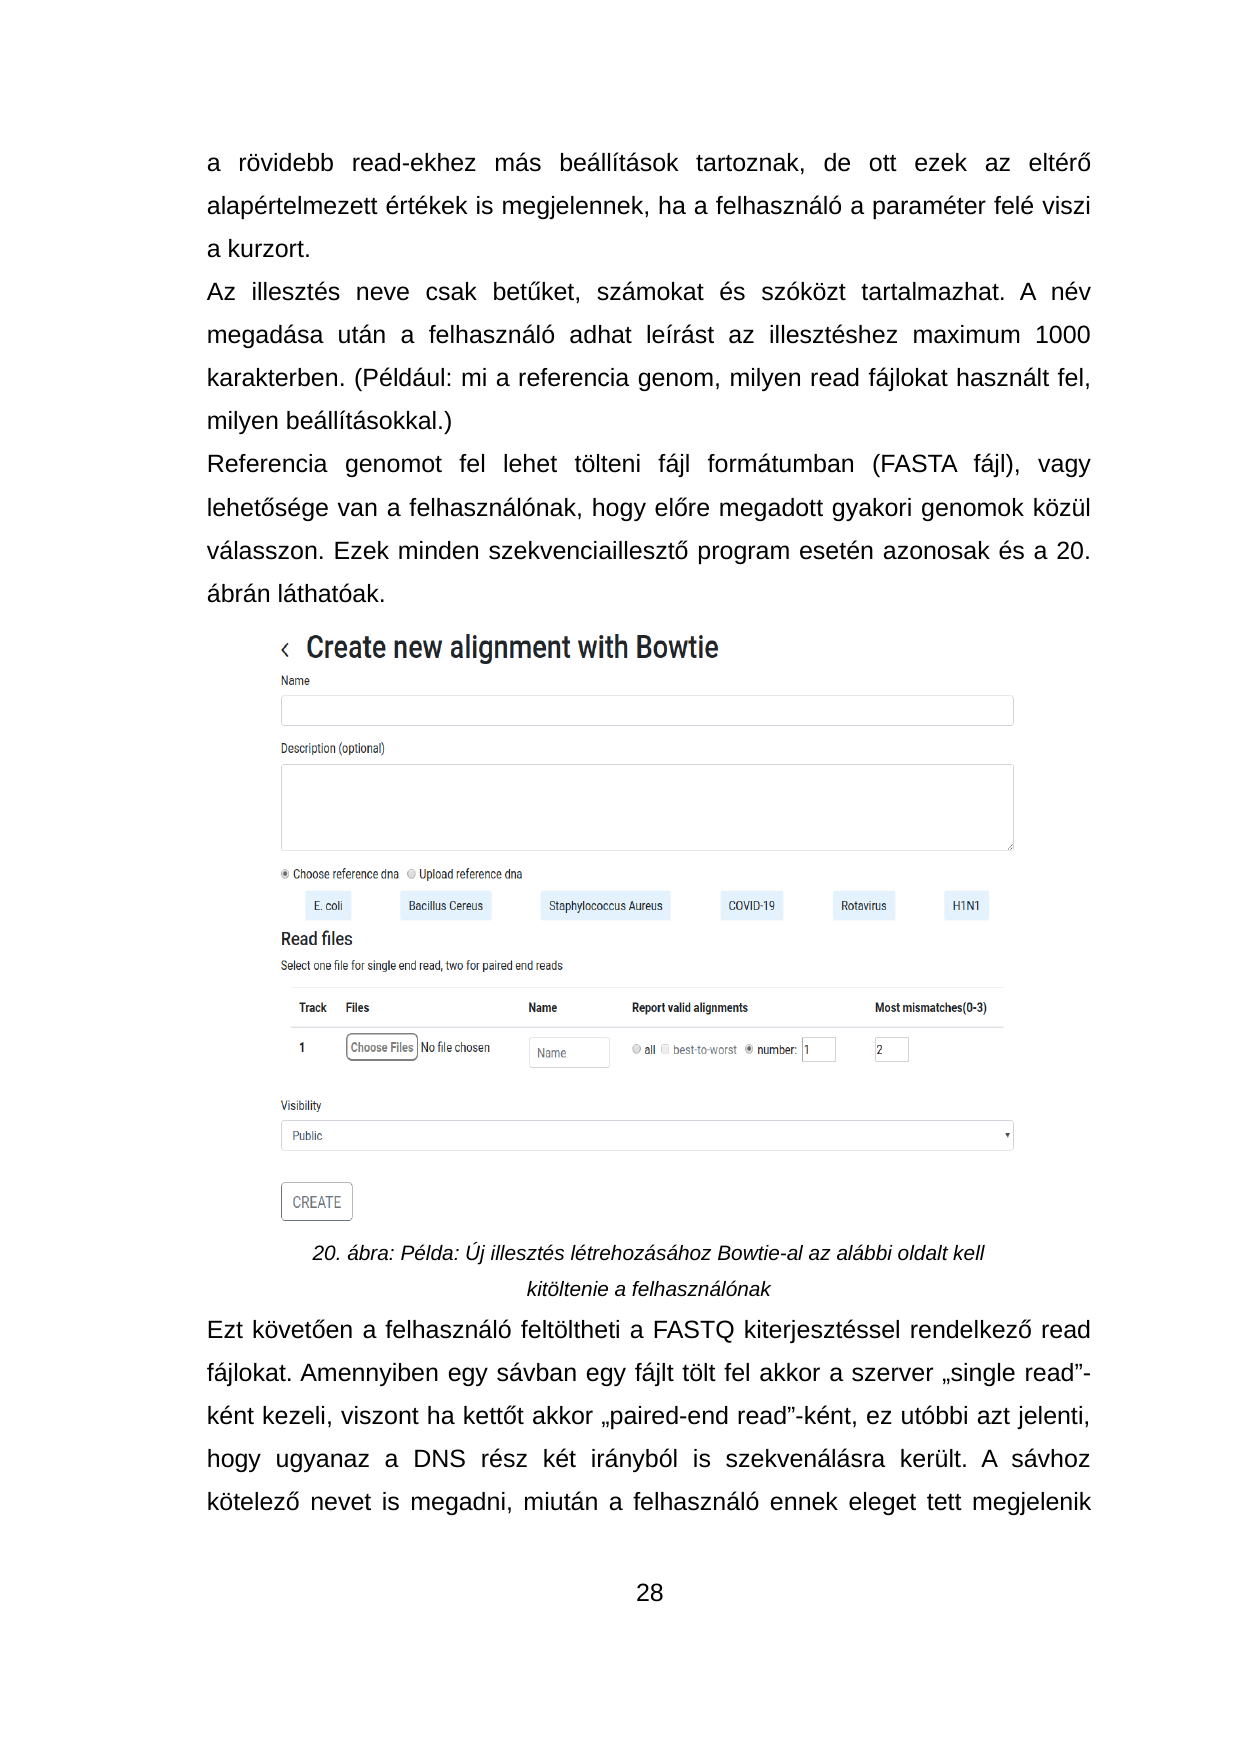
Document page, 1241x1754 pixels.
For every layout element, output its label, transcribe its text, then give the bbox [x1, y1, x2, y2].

text Az illesztés neve csak betűket, számokat és szóközt tartalmazhat. A név megadása után a felhasználó adhat leírást az illesztéshez maximum 1000 karakterben. (Például: mi a referencia genom, milyen read fájlokat használt fel, milyen beállításokkal.) [207, 277, 1093, 435]
text Ezt követően a felhasználó feltöltheti a FASTQ kiterjesztéssel rendelkező read fájlokat. Amennyiben egy sávban egy fájlt tölt fel akkor a szerver „single read”-ként kezeli, viszont ha kettőt akkor „paired-end read”-ként, ez utóbbi azt jelenti, hogy ugyanaz a DNS rész két irányból is szekvenálásra került. A sávhoz kötelező nevet is megadni, miután a felhasználó ennek eleget tett megjelenik [207, 622, 1093, 1516]
picture [272, 622, 1027, 1225]
text 20. ábra: Példa: Új illesztés létrehozásához Bowtie-al az alábbi oldalt kell kitöltenie a felhasználónak [272, 1225, 1027, 1301]
text Referencia genomot fel lehet tölteni fájl formátumban (FASTA fájl), vagy lehetősége van a felhasználónak, hogy előre megadott gyakori genomok közül válasszon. Ezek minden szekvenciaillesztő program esetén azonosak és a 20. ábrán láthatóak. [207, 449, 1093, 608]
text a rövidebb read-ekhez más beállítások tartoznak, de ott ezek az eltérő alapértelmezett értékek is megjelennek, ha a felhasználó a paraméter felé viszi a kurzort. [207, 148, 1093, 263]
